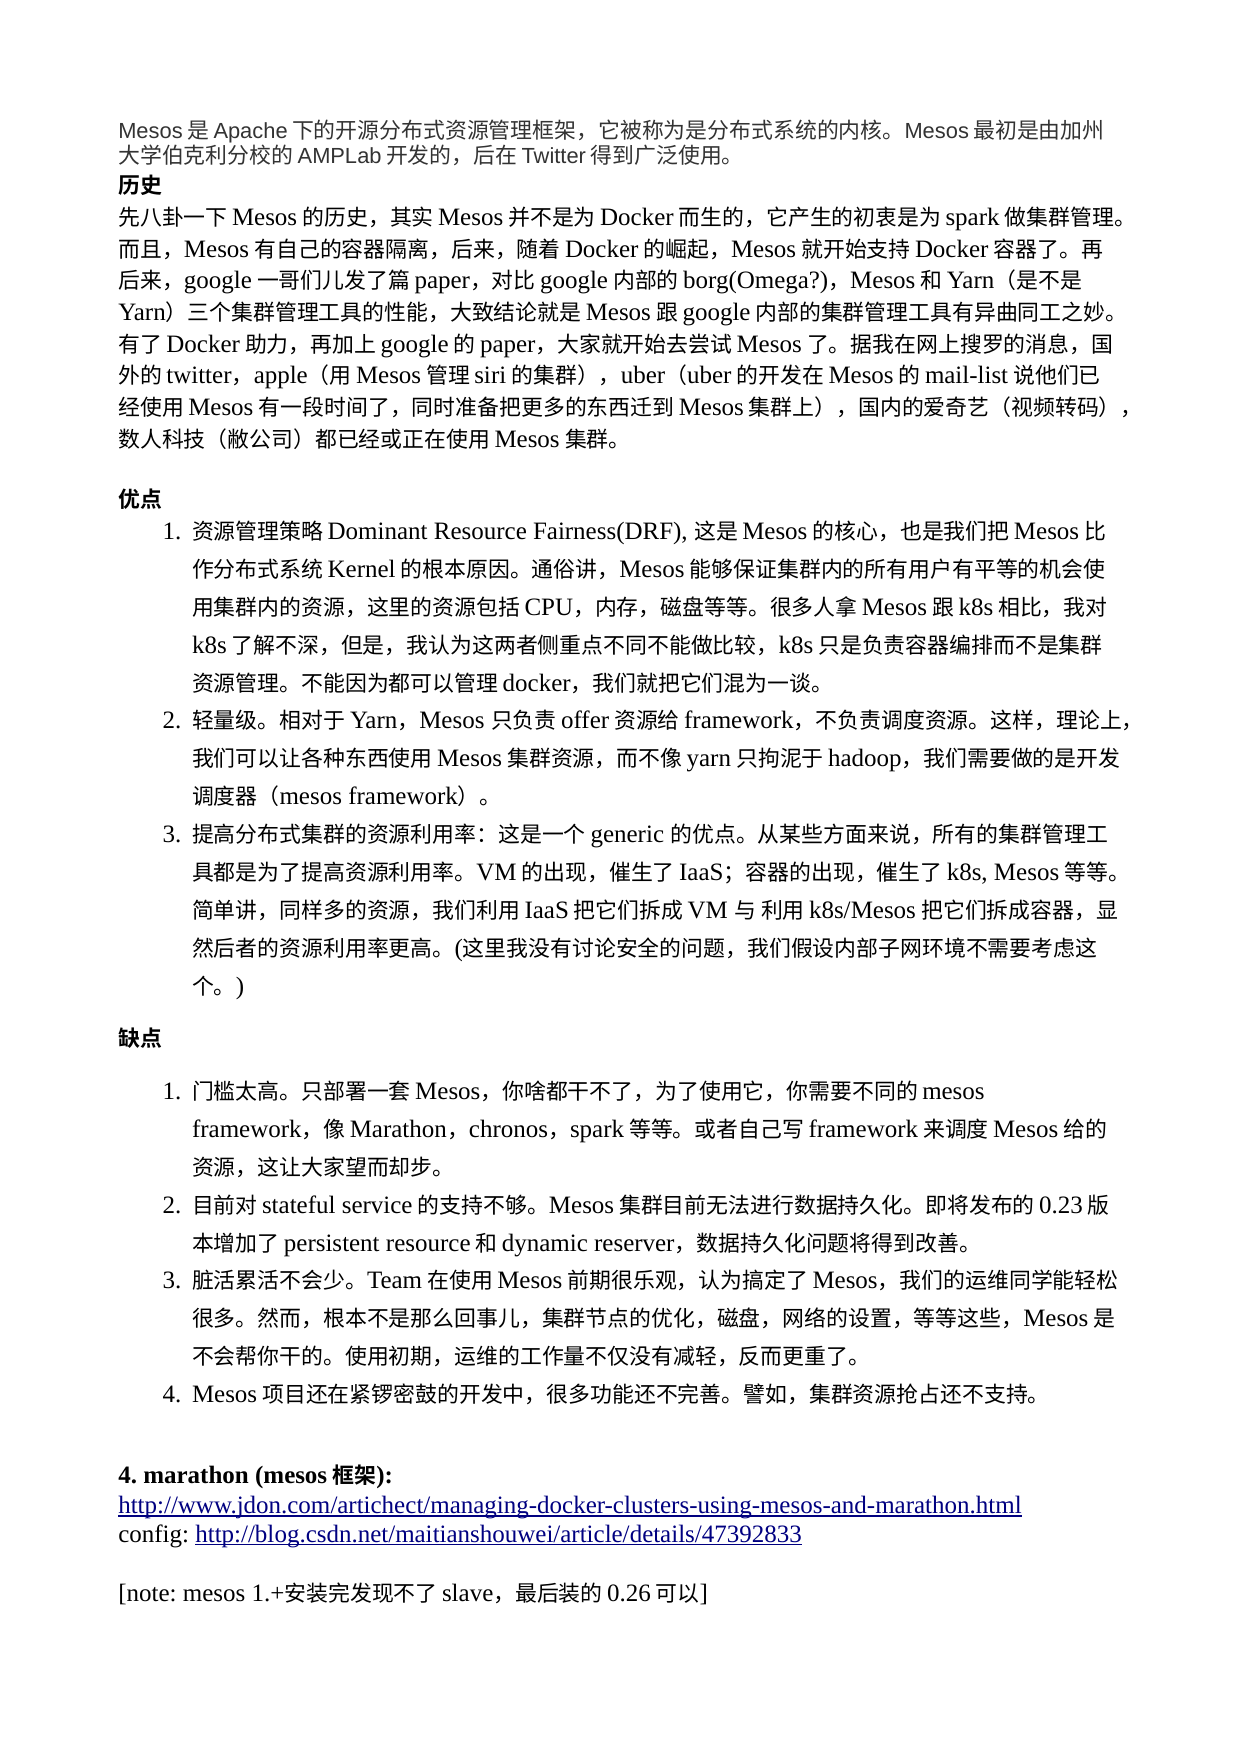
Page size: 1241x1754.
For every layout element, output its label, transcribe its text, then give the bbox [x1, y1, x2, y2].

list 目前对stateful service的支持不够。Mesos集群目前无法进行数据持久化。即将发布的0.23版本增加了persistent resource和dynamic reserver，数据持久化问题将得到改善。 [162, 1188, 1122, 1257]
text http://www.jdon.com/artichect/managing-docker-clusters-using-mesos-and-marathon.html [118, 1490, 1122, 1519]
list 轻量级。相对于 Yarn，Mesos 只负责offer资源给framework，不负责调度资源。这样，理论上，我们可以让各种东西使用Mesos集群资源，而不像yarn只拘泥于hadoop，我们需要做的是开发调度器（mesos framework）。 [162, 703, 1122, 811]
text 缺点 [118, 1021, 1122, 1053]
list 资源管理策略Dominant Resource Fairness(DRF), 这是Mesos的核心，也是我们把Mesos比作分布式系统Kernel的根本原因。通俗讲，Mesos能够保证集群内的所有用户有平等的机会使用集群内的资源，这里的资源包括CPU，内存，磁盘等等。很多人拿Mesos跟k8s相比，我对k8s了解不深，但是，我认为这两者侧重点不同不能做比较，k8s只是负责容器编排而不是集群资源管理。不能因为都可以管理docker，我们就把它们混为一谈。 [162, 514, 1122, 697]
text 4. marathon (mesos框架): [118, 1458, 1122, 1490]
text Mesos是Apache下的开源分布式资源管理框架，它被称为是分布式系统的内核。Mesos最初是由加州大学伯克利分校的AMPLab开发的，后在Twitter得到广泛使用。 历史 先八卦一下Mesos的历史，其实Mesos并不是为Docker而生的，它产生的初衷是为spark做集群管理。而且，Mesos有自己的容器隔离，后来，随着Docker的崛起，Mesos就开始支持Docker容器了。再后来，google一哥们儿发了篇paper，对比google内部的borg(Omega?)，Mesos和Yarn（是不是Yarn）三个集群管理工具的性能，大致结论就是Mesos跟google内部的集群管理工具有异曲同工之妙。有了Docker助力，再加上google的paper，大家就开始去尝试Mesos了。据我在网上搜罗的消息，国外的twitter，apple（用Mesos管理siri的集群），uber（uber的开发在Mesos的mail-list说他们已经使用Mesos有一段时间了，同时准备把更多的东西迁到Mesos集群上），国内的爱奇艺（视频转码），数人科技（敝公司）都已经或正在使用Mesos集群。 优点 [118, 118, 1122, 514]
list 门槛太高。只部署一套Mesos，你啥都干不了，为了使用它，你需要不同的mesos framework，像Marathon，chronos，spark等等。或者自己写framework来调度Mesos给的资源，这让大家望而却步。 [162, 1074, 1122, 1181]
list Mesos项目还在紧锣密鼓的开发中，很多功能还不完善。譬如，集群资源抢占还不支持。 [162, 1377, 1122, 1409]
text config: http://blog.csdn.net/maitianshouwei/article/details/47392833 [118, 1519, 1122, 1548]
list 脏活累活不会少。Team在使用Mesos前期很乐观，认为搞定了Mesos，我们的运维同学能轻松很多。然而，根本不是那么回事儿，集群节点的优化，磁盘，网络的设置，等等这些，Mesos是不会帮你干的。使用初期，运维的工作量不仅没有减轻，反而更重了。 [162, 1263, 1122, 1371]
list 提高分布式集群的资源利用率：这是一个 generic 的优点。从某些方面来说，所有的集群管理工具都是为了提高资源利用率。VM的出现，催生了IaaS；容器的出现，催生了k8s, Mesos等等。简单讲，同样多的资源，我们利用IaaS把它们拆成VM 与 利用k8s/Mesos把它们拆成容器，显然后者的资源利用率更高。(这里我没有讨论安全的问题，我们假设内部子网环境不需要考虑这个。) [162, 817, 1122, 1001]
text [note: mesos 1.+安装完发现不了slave，最后装的0.26可以] [118, 1576, 1122, 1608]
